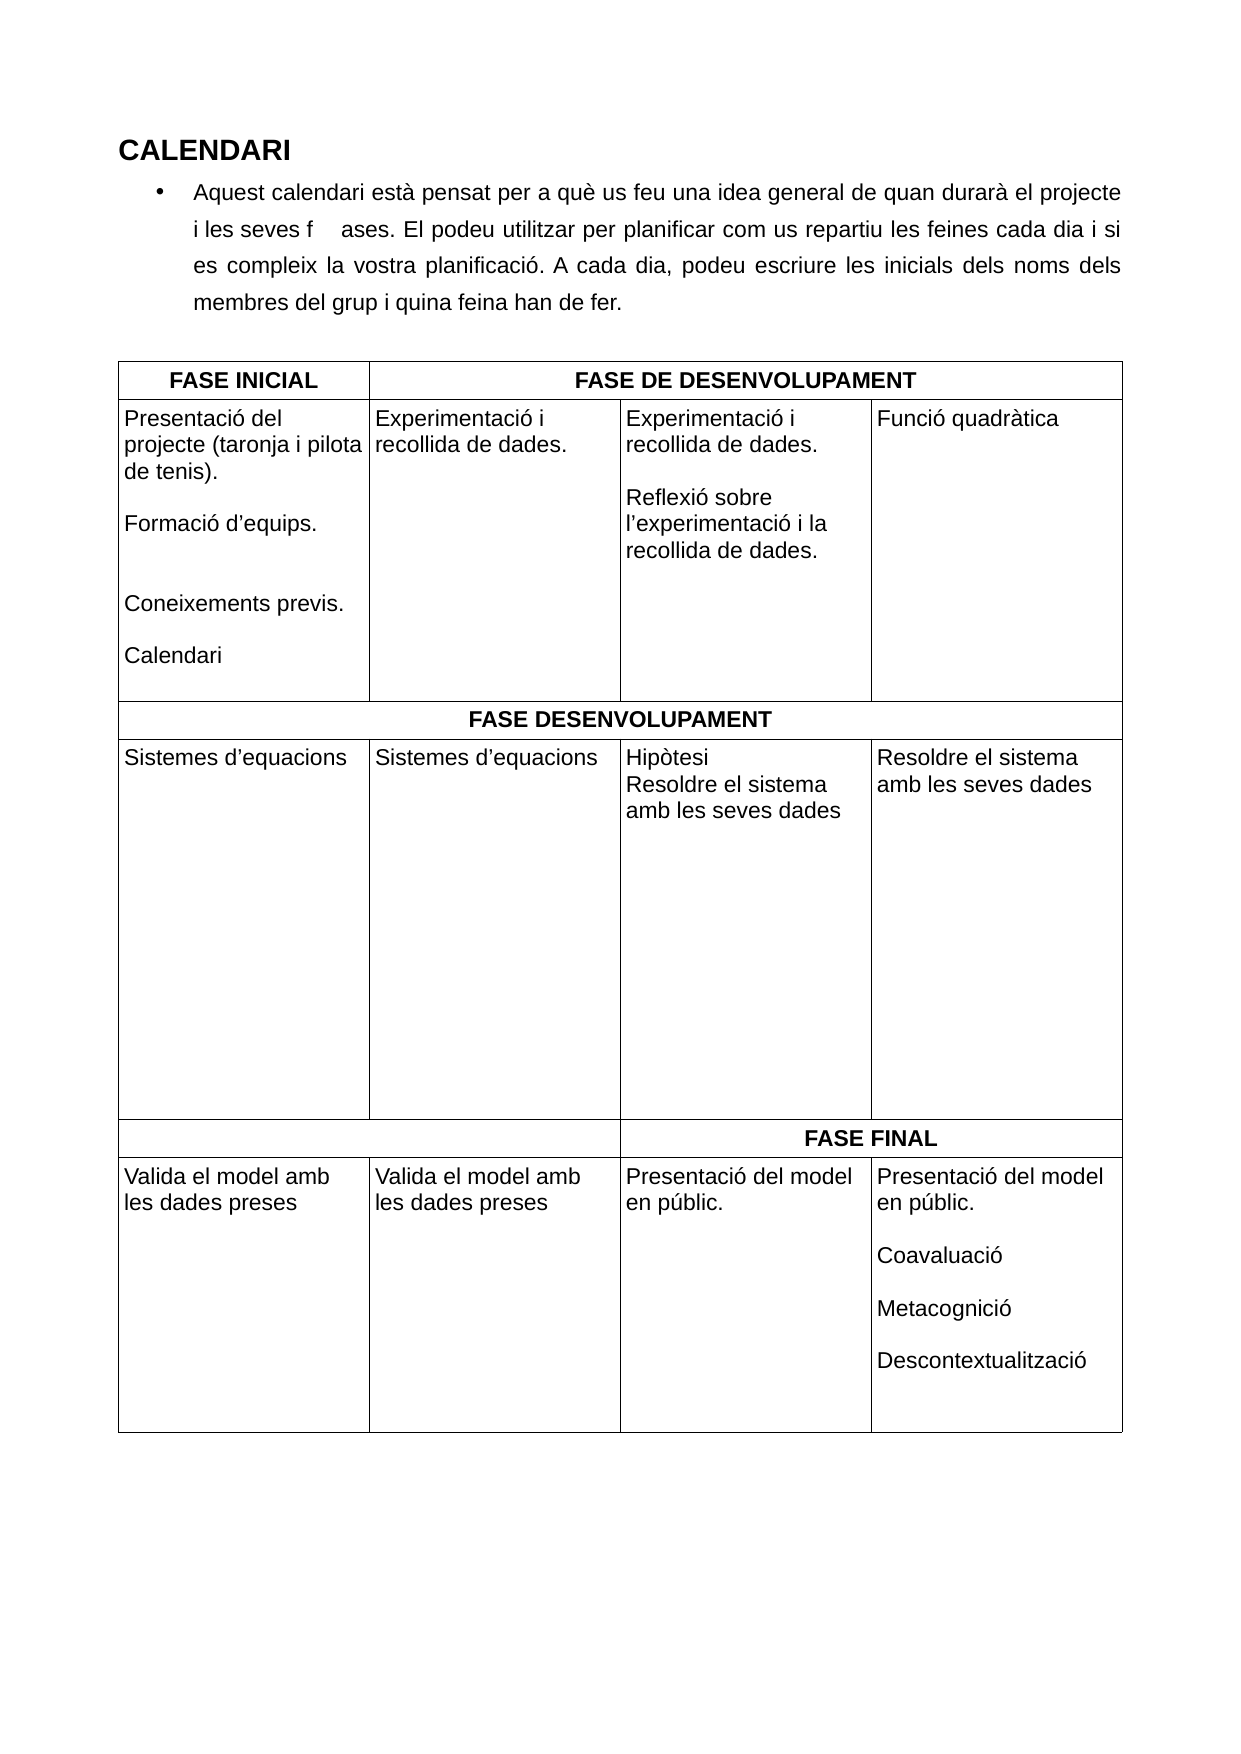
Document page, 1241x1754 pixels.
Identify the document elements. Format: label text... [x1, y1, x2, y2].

table_cell Hipòtesi Resoldre el sistema amb les seves dades [621, 740, 871, 1119]
table_cell [119, 1120, 620, 1157]
table_cell Sistemes d’equacions [119, 740, 369, 1119]
table_cell Experimentació i recollida de dades. Reflexió sobre l’experimentació i la recollida de dades. [621, 400, 871, 701]
table_cell FASE DESENVOLUPAMENT [119, 702, 1122, 738]
table_cell Presentació del model en públic. Coavaluació Metacognició Descontextualització [872, 1158, 1122, 1432]
table_cell Valida el model amb les dades preses [119, 1158, 369, 1432]
table_cell FASE FINAL [621, 1120, 1122, 1157]
table_cell Presentació del projecte (taronja i pilota de tenis). Formació d’equips. Coneixements previs. Calendari [119, 400, 369, 701]
subtitle CALENDARI [118, 133, 1122, 166]
table_header FASE INICIAL [119, 362, 369, 399]
table_cell Experimentació i recollida de dades. [370, 400, 620, 701]
table_cell Valida el model amb les dades preses [370, 1158, 620, 1432]
table_cell Resoldre el sistema amb les seves dades [872, 740, 1122, 1119]
table_cell Sistemes d’equacions [370, 740, 620, 1119]
table_cell Presentació del model en públic. [621, 1158, 871, 1432]
table_cell Funció quadràtica [872, 400, 1122, 701]
table_header FASE DE DESENVOLUPAMENT [370, 362, 1122, 399]
list Aquest calendari està pensat per a què us feu una idea general de quan durarà el projecte i les seves f ases. El podeu utilitzar per planificar com us repartiu les feines cada dia i si es compleix la vostra planificació. A cada dia, podeu escriure les inicials dels noms dels membres del grup i quina feina han de fer. [156, 179, 1122, 315]
